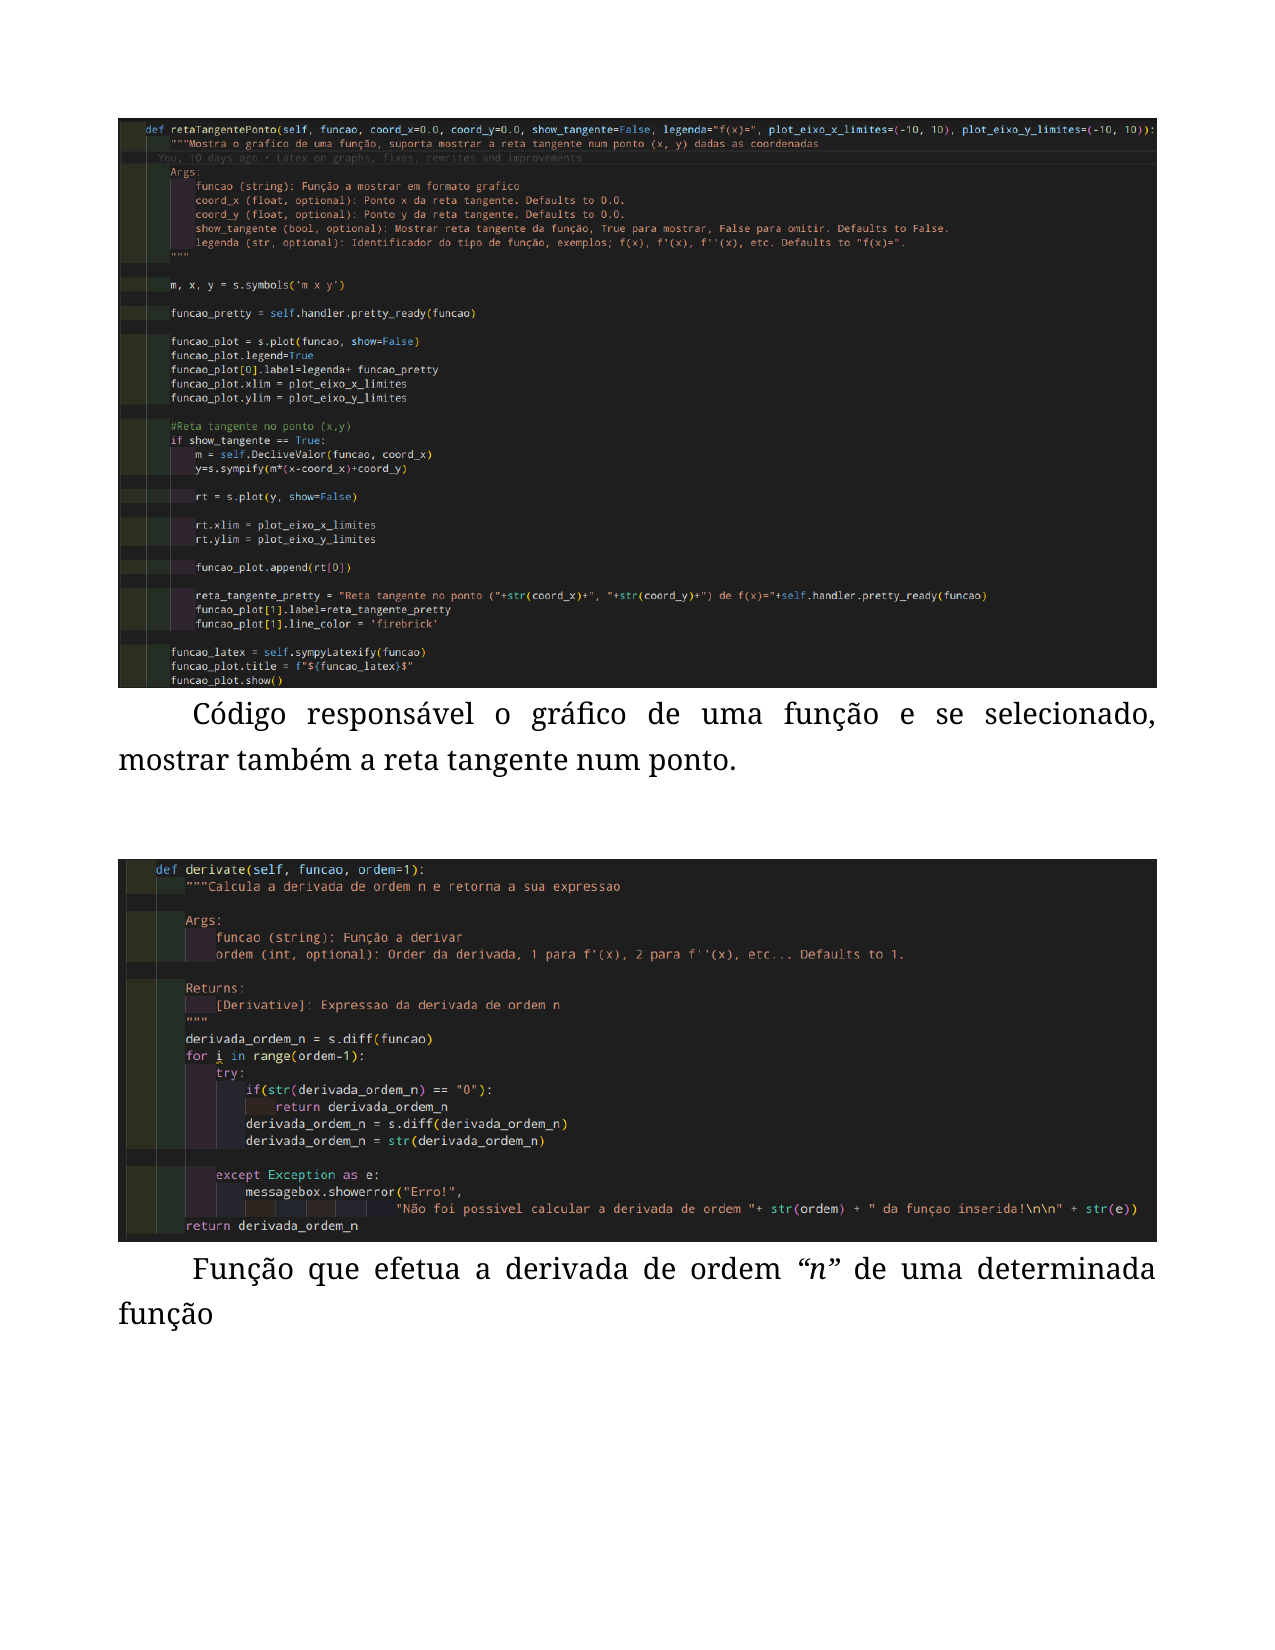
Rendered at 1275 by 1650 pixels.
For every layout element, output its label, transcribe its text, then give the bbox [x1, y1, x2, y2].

subtitle Função que efetua a derivada de ordem “n” de uma determinada função [118, 1242, 1157, 1333]
picture [118, 118, 1157, 688]
picture [118, 859, 1157, 1242]
subtitle Código responsável o gráfico de uma função e se selecionado, mostrar também a reta tangente num ponto. [118, 688, 1157, 778]
